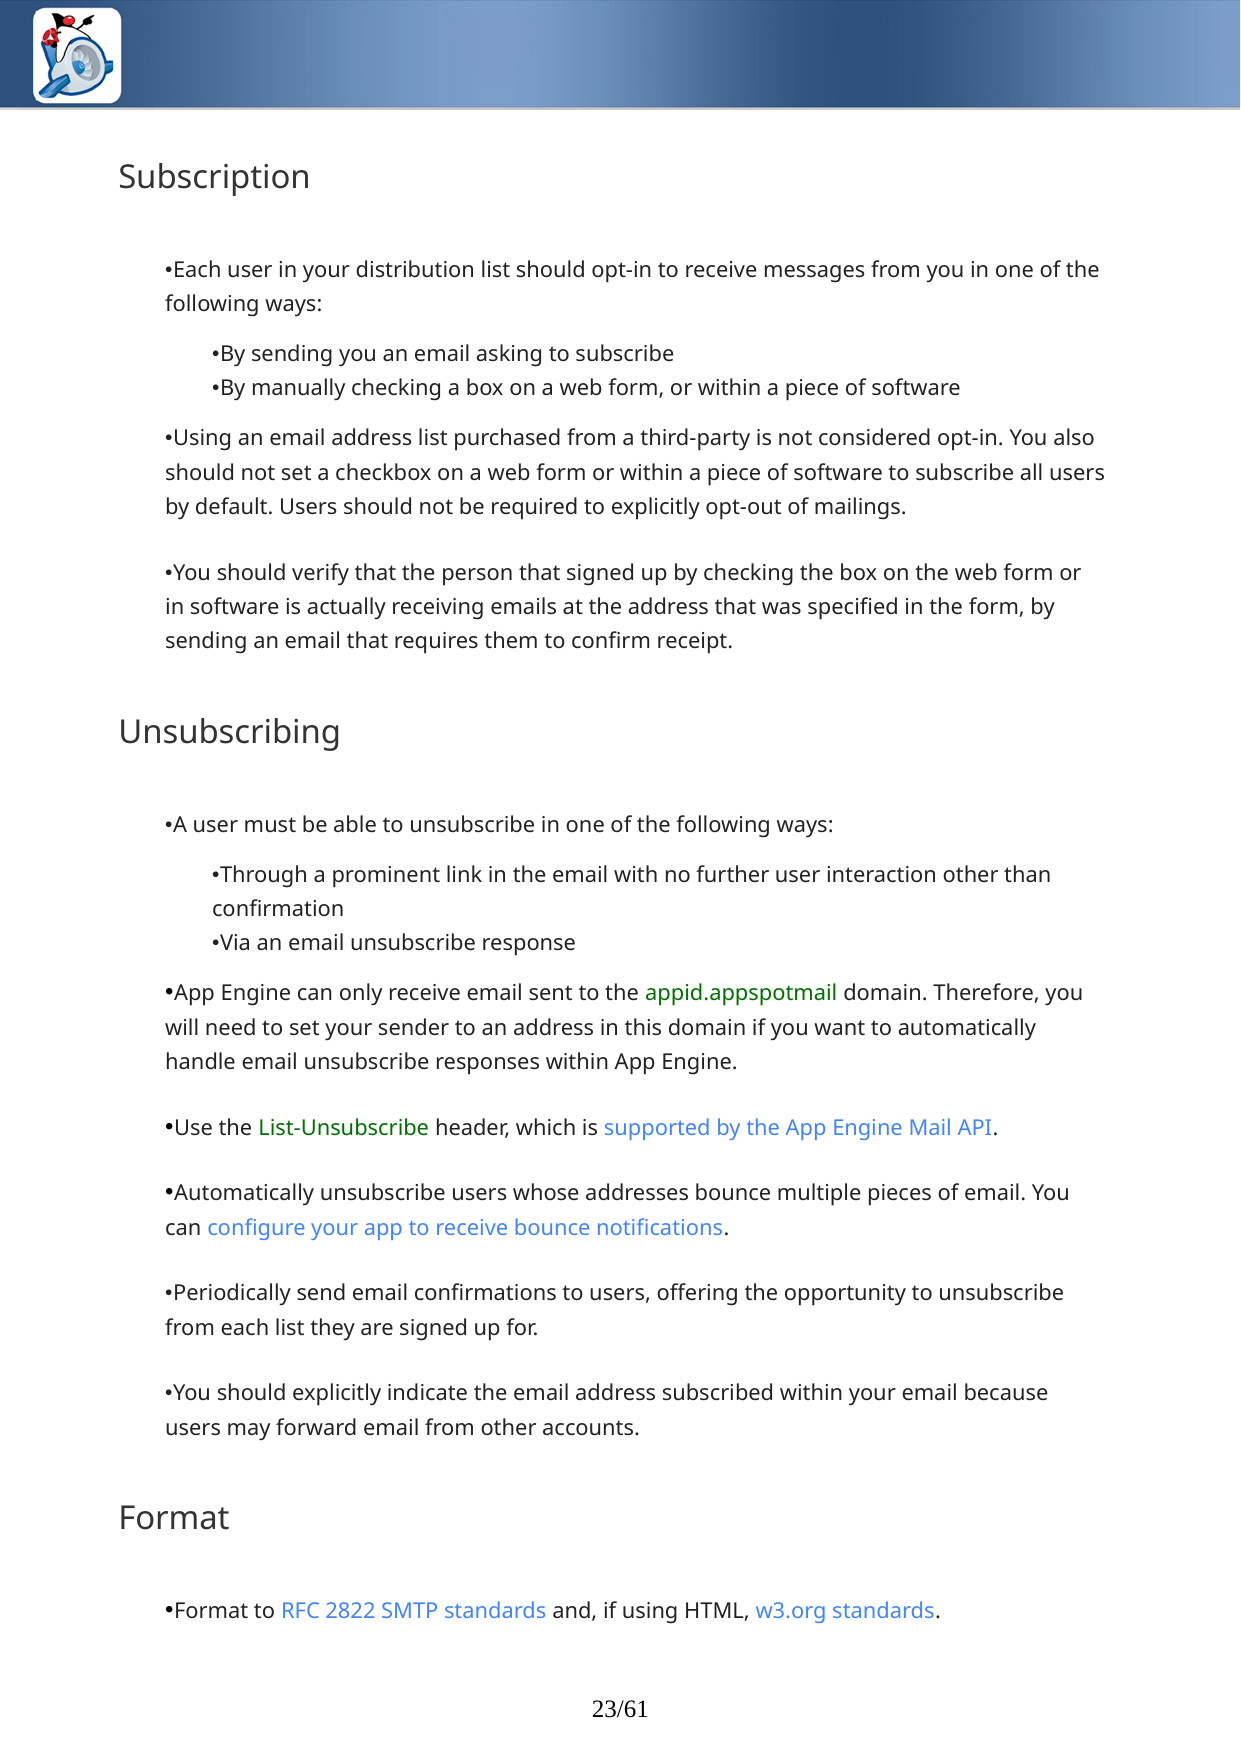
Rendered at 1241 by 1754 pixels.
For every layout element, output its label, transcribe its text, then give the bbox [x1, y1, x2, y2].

list Periodically send email confirmations to users, offering the opportunity to unsubscribe from each list they are signed up for. [118, 1273, 1106, 1341]
list Via an email unsubscribe response [118, 923, 1091, 957]
list Through a prominent link in the email with no further user interaction other than confirmation [118, 854, 1091, 923]
list Automatically unsubscribe users whose addresses bounce multiple pieces of email. You can configure your app to receive bounce notifications. [118, 1173, 1106, 1241]
subtitle Subscription [118, 153, 1122, 198]
list A user must be able to unsubscribe in one of the following ways: [118, 804, 1106, 838]
list By sending you an email asking to subscribe [118, 333, 1091, 368]
list Use the List-Unsubscribe header, which is supported by the App Engine Mail API. [118, 1107, 1106, 1141]
picture [0, 0, 1241, 110]
subtitle Unsubscribing [118, 708, 1122, 753]
list App Engine can only receive email sent to the appid.appspotmail domain. Therefore, you will need to set your sender to an address in this domain if you want to automatically handle email unsubscribe responses within App Engine. [118, 973, 1106, 1076]
list Using an email address list purchased from a third-party is not considered opt-in. You also should not set a checkbox on a web form or within a piece of software to subscribe all users by default. Users should not be required to explicitly opt-out of mailings. [118, 418, 1106, 521]
list Each user in your distribution list should opt-in to receive messages from you in one of the following ways: [118, 249, 1106, 318]
list You should verify that the person that signed up by checking the box on the web form or in software is actually receiving emails at the address that was specified in the form, by sending an email that requires them to confirm receipt. [118, 552, 1106, 655]
list You should explicitly indicate the email address subscribed within your email because users may forward email from other accounts. [118, 1373, 1106, 1441]
list By manually checking a box on a web form, or within a piece of software [118, 368, 1091, 402]
subtitle Format [118, 1494, 1122, 1539]
list Format to RFC 2822 SMTP standards and, if using HTML, w3.org standards. [118, 1590, 1106, 1624]
